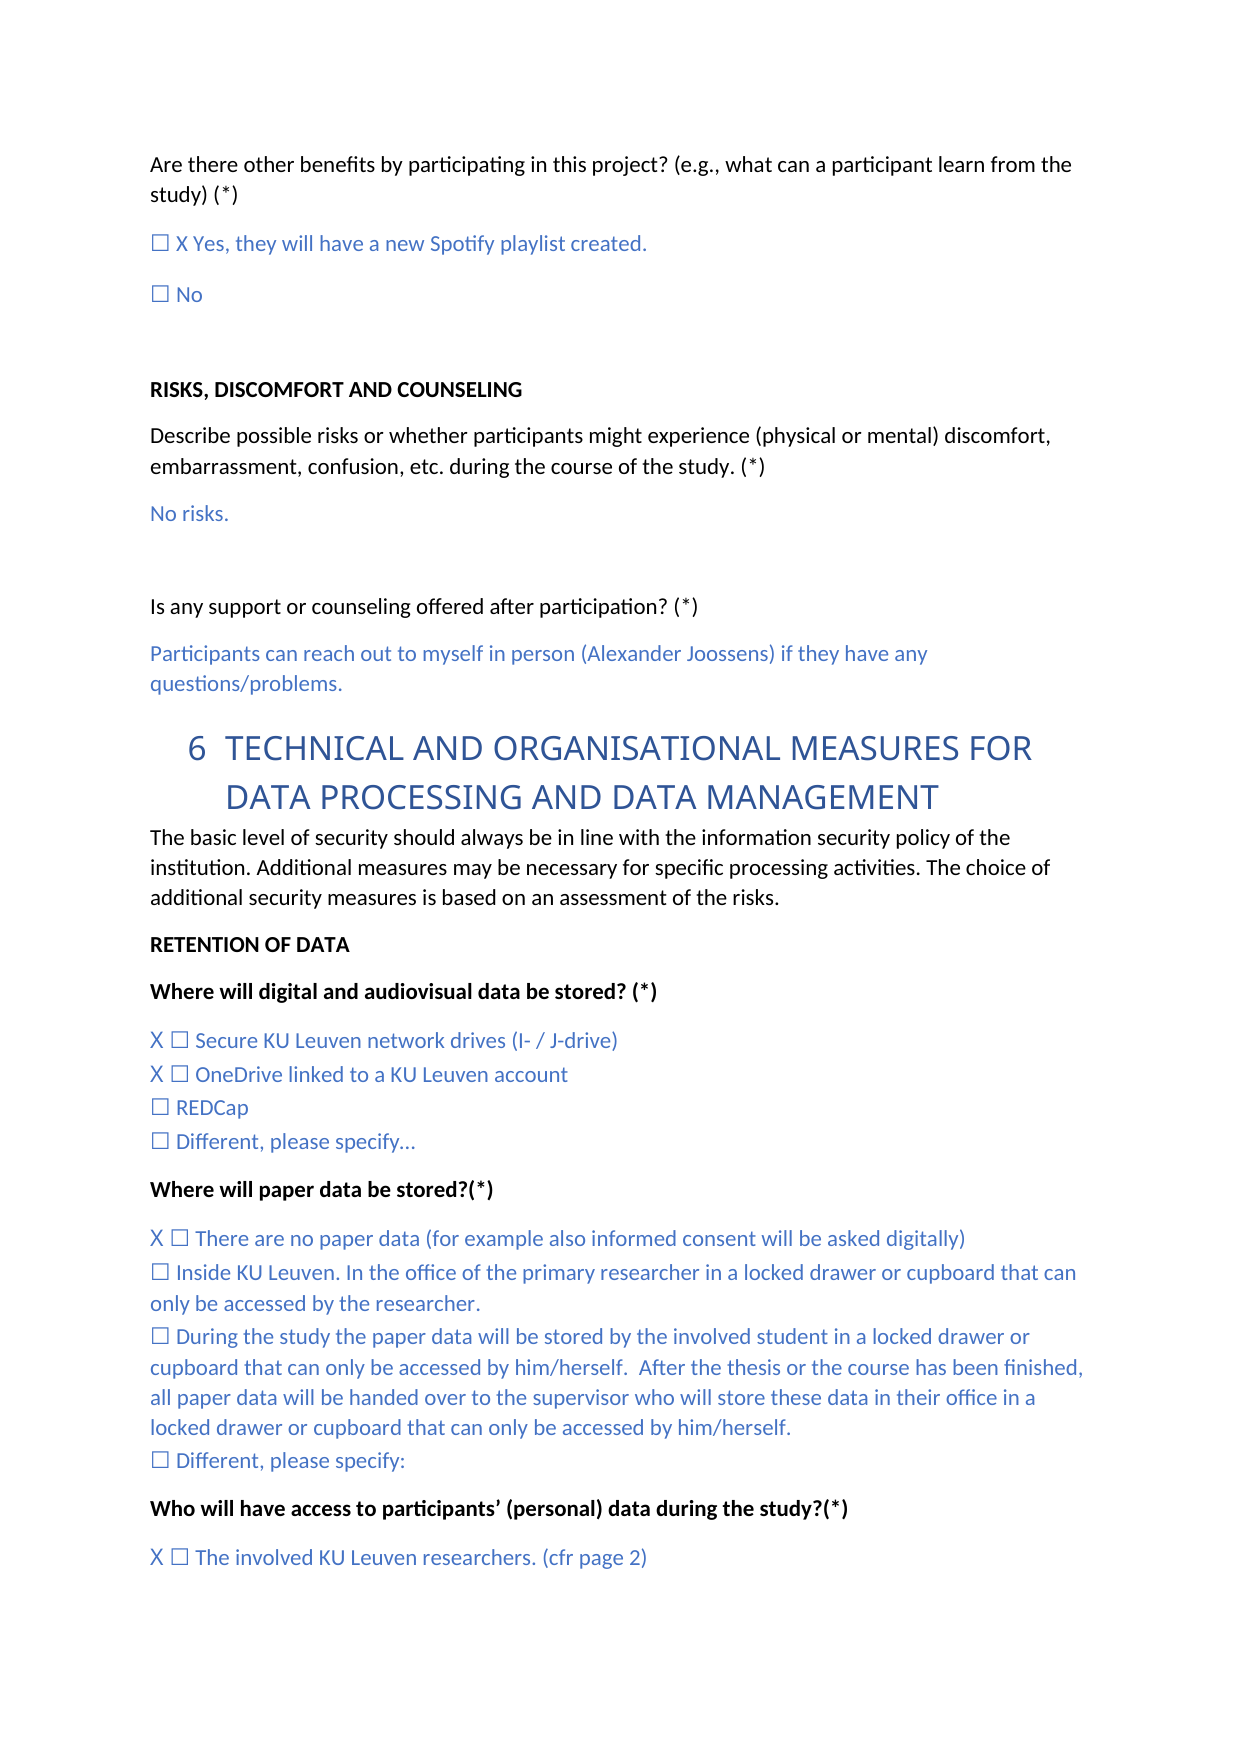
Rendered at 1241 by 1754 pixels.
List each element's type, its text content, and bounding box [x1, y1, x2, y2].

text ☐ No [150, 277, 1090, 309]
text Is any support or counseling offered after participation? (*) [150, 592, 1090, 621]
text Participants can reach out to myself in person (Alexander Joossens) if they have any questions/problems. [150, 639, 1090, 698]
text RETENTION OF DATA [150, 930, 1090, 958]
text Where will digital and audiovisual data be stored? (*) [150, 977, 1090, 1005]
list ☐ REDCap [150, 1091, 1090, 1122]
text Describe possible risks or whether participants might experience (physical or mental) discomfort, embarrassment, confusion, etc. during the course of the study. (*) [150, 422, 1090, 480]
list X ☐ OneDrive linked to a KU Leuven account [150, 1057, 1090, 1089]
text The basic level of security should always be in line with the information security policy of the institution. Additional measures may be necessary for specific processing activities. The choice of additional security measures is based on an assessment of the risks. [150, 823, 1090, 911]
text Who will have access to participants’ (personal) data during the study?(*) [150, 1494, 1090, 1522]
text ☐ X Yes, they will have a new Spotify playlist created. [150, 227, 1090, 258]
list ☐ During the study the paper data will be stored by the involved student in a locked drawer or cupboard that can only be accessed by him/herself. After the thesis or the course has been finished, all paper data will be handed over to the supervisor who will store these data in their office in a locked drawer or cupboard that can only be accessed by him/herself. [150, 1320, 1090, 1442]
list X ☐ There are no paper data (for example also informed consent will be asked digitally) [150, 1222, 1090, 1253]
text RISKS, DISCOMFORT AND COUNSELING [150, 375, 1090, 403]
text Are there other benefits by participating in this project? (e.g., what can a participant learn from the study) (*) [150, 150, 1090, 208]
list X ☐ Secure KU Leuven network drives (I- / J-drive) [150, 1024, 1090, 1055]
list ☐ Different, please specify… [150, 1125, 1090, 1156]
text Where will paper data be stored?(*) [150, 1175, 1090, 1203]
text No risks. [150, 499, 1090, 527]
list X ☐ The involved KU Leuven researchers. (cfr page 2) [150, 1541, 1090, 1572]
subtitle TECHNICAL AND ORGANISATIONAL MEASURES FOR DATA PROCESSING AND DATA MANAGEMENT [187, 725, 1090, 819]
list ☐ Inside KU Leuven. In the office of the primary researcher in a locked drawer or cupboard that can only be accessed by the researcher. [150, 1256, 1090, 1317]
list ☐ Different, please specify: [150, 1444, 1090, 1475]
